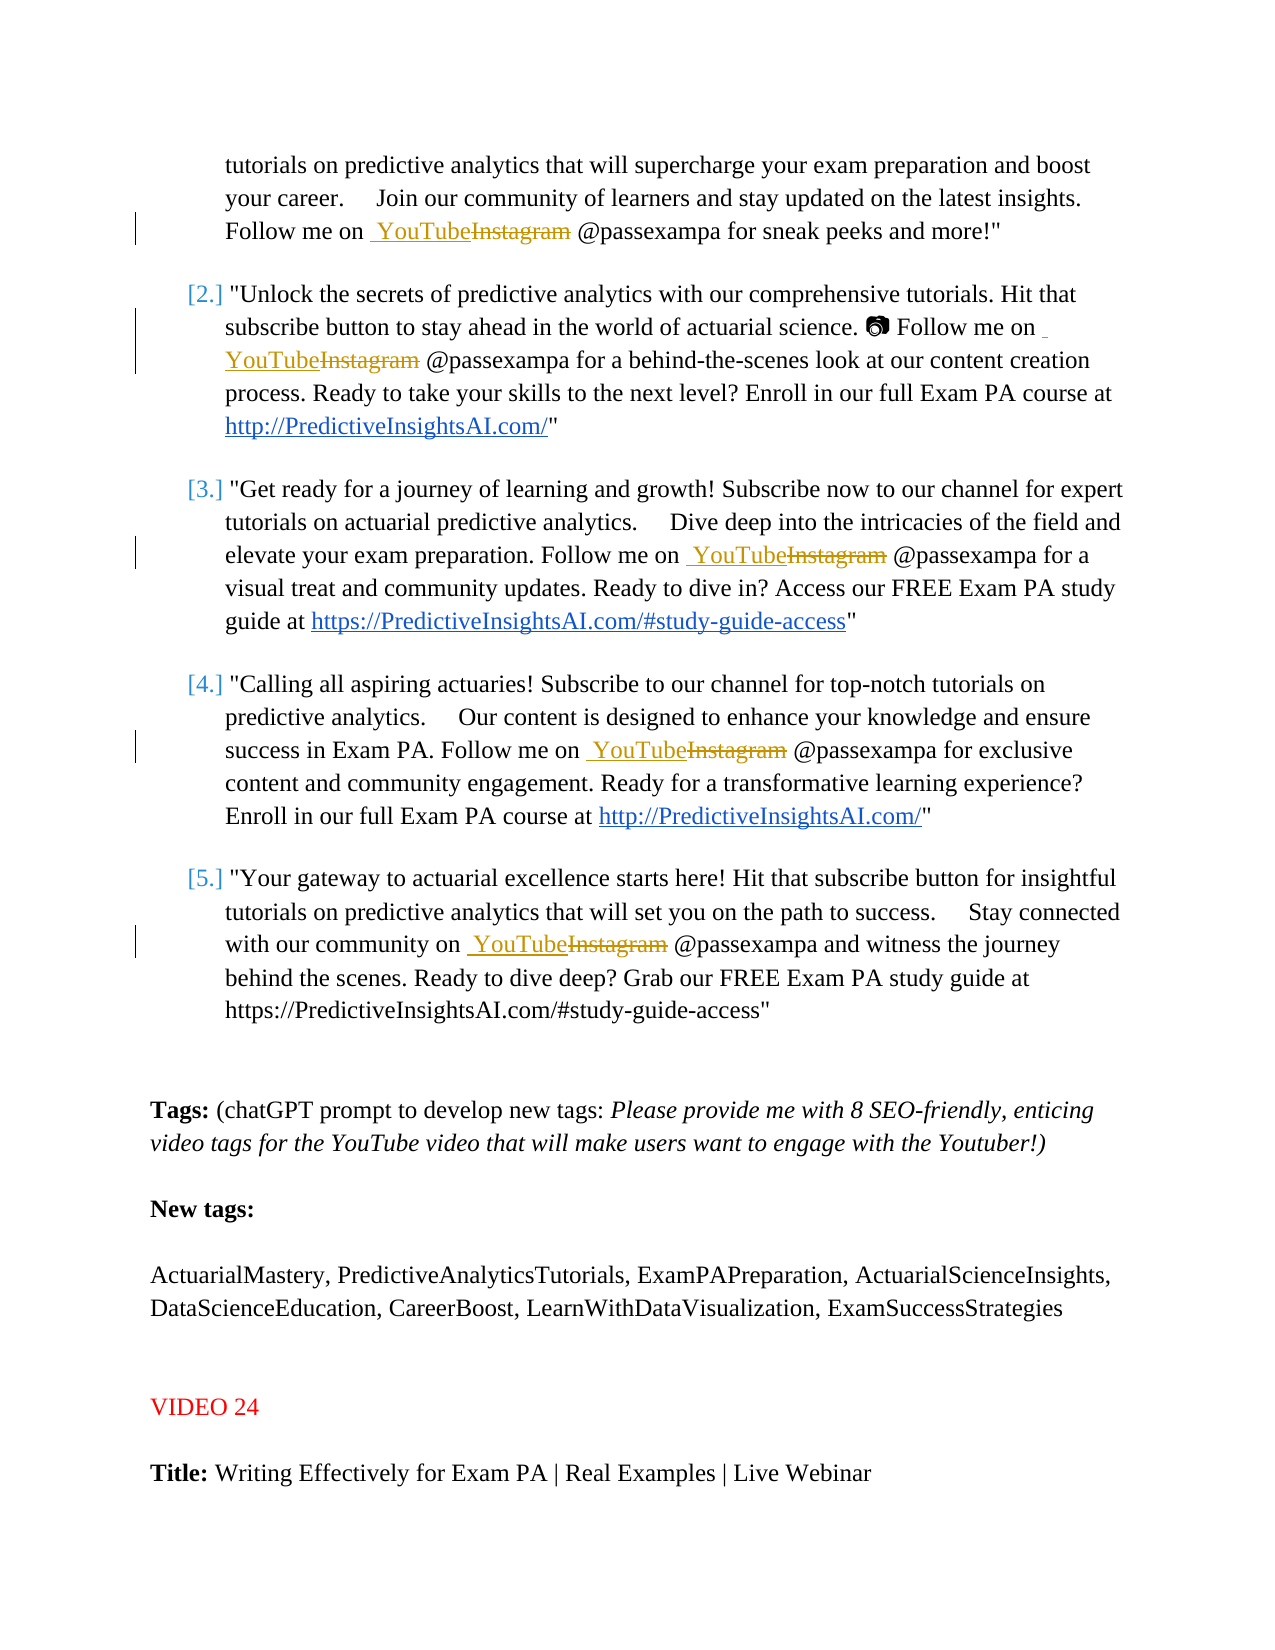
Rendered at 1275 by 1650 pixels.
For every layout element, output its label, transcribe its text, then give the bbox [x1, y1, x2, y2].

list "Get ready for a journey of learning and growth! Subscribe now to our channel for expert tutorials on actuarial predictive analytics. 🚀 Dive deep into the intricacies of the field and elevate your exam preparation. Follow me on YouTube @passexampa for a visual treat and community updates. Ready to dive in? Access our FREE Exam PA study guide at https://PredictiveInsightsAI.com/#study-guide-access" [187, 474, 1125, 665]
text Title: Writing Effectively for Exam PA | Real Examples | Live Webinar [150, 1458, 1125, 1487]
text ActuarialMastery, PredictiveAnalyticsTutorials, ExamPAPreparation, ActuarialScienceInsights, DataScienceEducation, CareerBoost, LearnWithDataVisualization, ExamSuccessStrategies [150, 1260, 1125, 1322]
list tutorials on predictive analytics that will supercharge your exam preparation and boost your career. 🚀 Join our community of learners and stay updated on the latest insights. Follow me on YouTube @passexampa for sneak peeks and more!" [187, 150, 1125, 275]
text Tags: (chatGPT prompt to develop new tags: Please provide me with 8 SEO-friendly, enticing video tags for the YouTube video that will make users want to engage with the Youtuber!) [150, 1095, 1125, 1156]
text VIDEO 24 [150, 1392, 1125, 1421]
text New tags: [150, 1194, 1125, 1222]
list "Unlock the secrets of predictive analytics with our comprehensive tutorials. Hit that subscribe button to stay ahead in the world of actuarial science. 📷 Follow me on YouTube @passexampa for a behind-the-scenes look at our content creation process. Ready to take your skills to the next level? Enroll in our full Exam PA course at http://PredictiveInsightsAI.com/" [187, 279, 1125, 470]
list "Your gateway to actuarial excellence starts here! Hit that subscribe button for insightful tutorials on predictive analytics that will set you on the path to success. 🚀 Stay connected with our community on YouTube @passexampa and witness the journey behind the scenes. Ready to dive deep? Grab our FREE Exam PA study guide at https://PredictiveInsightsAI.com/#study-guide-access" [187, 863, 1125, 1024]
list "Calling all aspiring actuaries! Subscribe to our channel for top-notch tutorials on predictive analytics. 📕 Our content is designed to enhance your knowledge and ensure success in Exam PA. Follow me on YouTube @passexampa for exclusive content and community engagement. Ready for a transformative learning experience? Enroll in our full Exam PA course at http://PredictiveInsightsAI.com/" [187, 669, 1125, 860]
